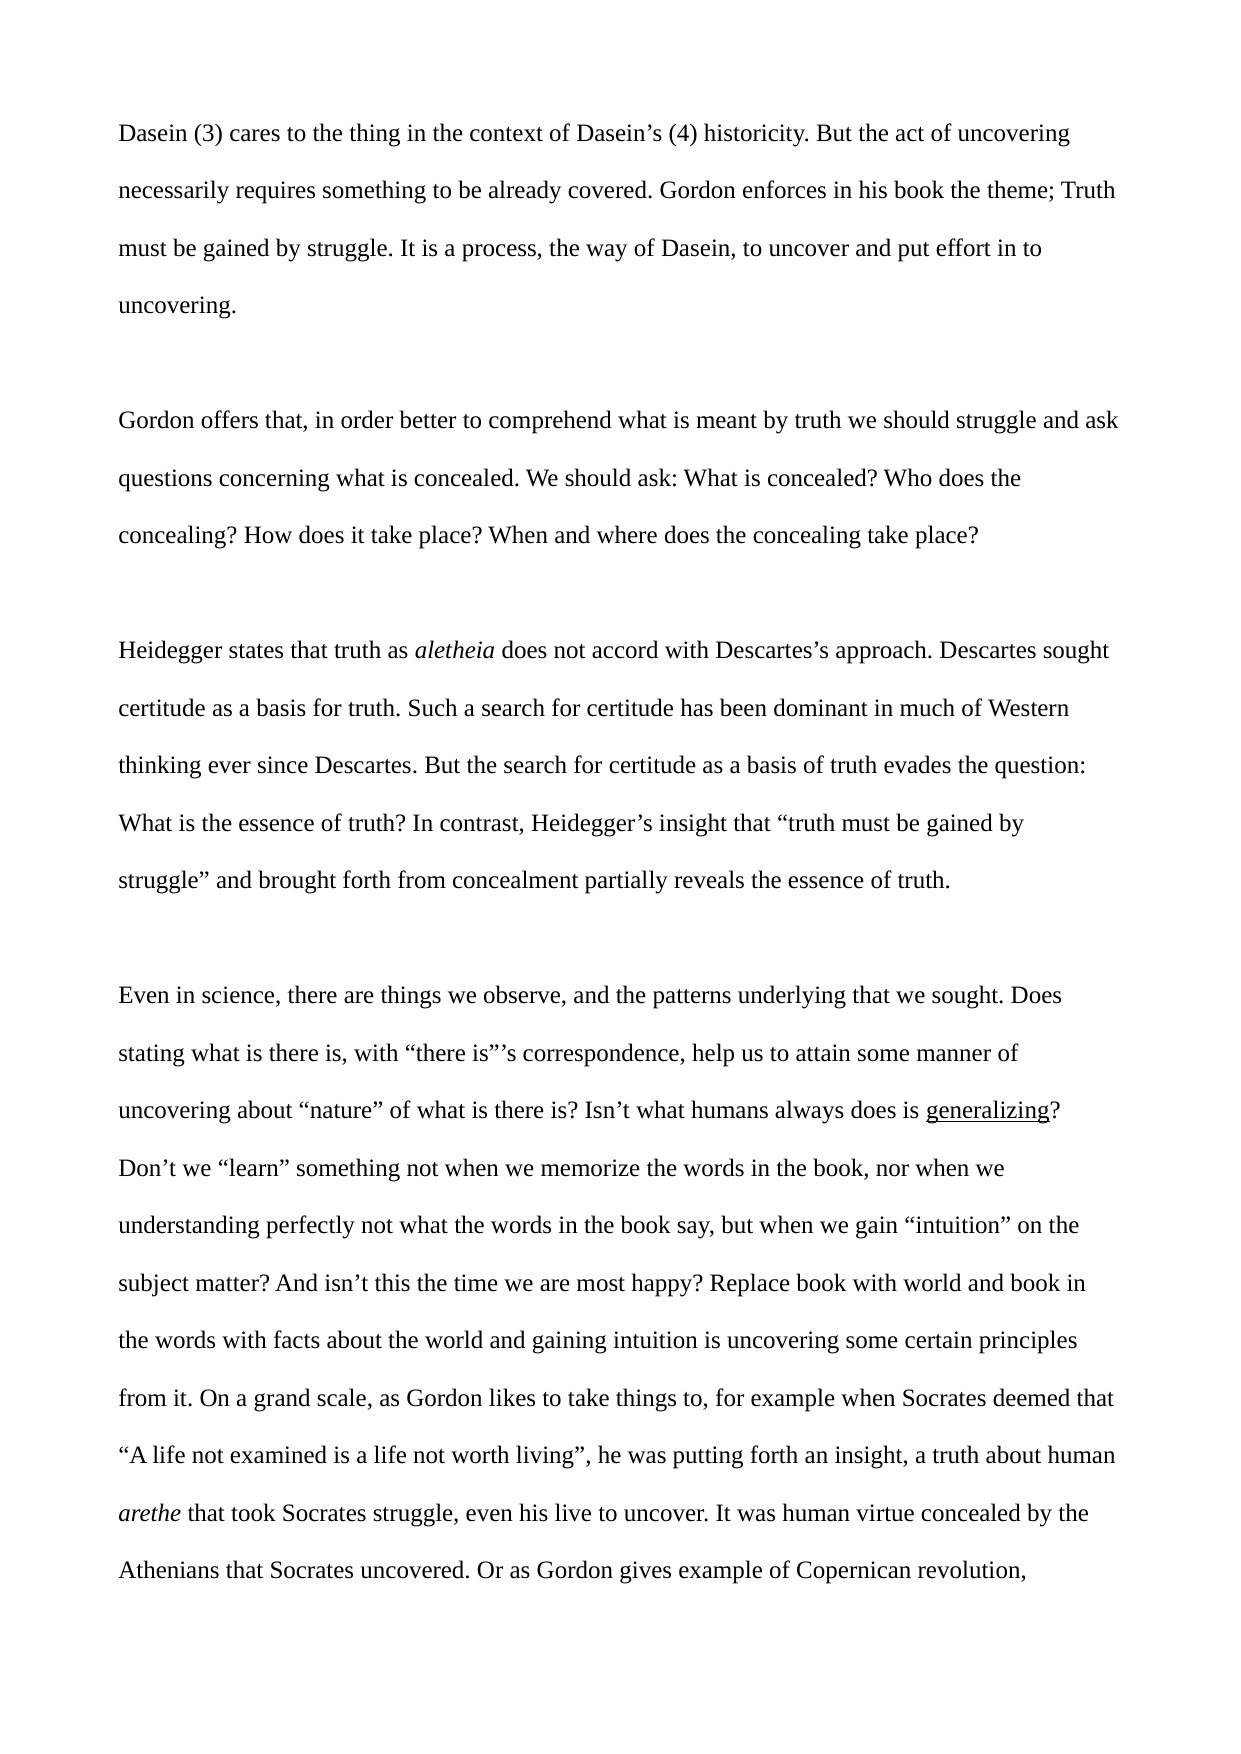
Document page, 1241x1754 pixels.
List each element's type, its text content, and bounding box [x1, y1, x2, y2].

text Even in science, there are things we observe, and the patterns underlying that we sought. Does stating what is there is, with “there is”’s correspondence, help us to attain some manner of uncovering about “nature” of what is there is? Isn’t what humans always does is generalizing? Don’t we “learn” something not when we memorize the words in the book, nor when we understanding perfectly not what the words in the book say, but when we gain “intuition” on the subject matter? And isn’t this the time we are most happy? Replace book with world and book in the words with facts about the world and gaining intuition is uncovering some certain principles from it. On a grand scale, as Gordon likes to take things to, for example when Socrates deemed that “A life not examined is a life not worth living”, he was putting forth an insight, a truth about human arethe that took Socrates struggle, even his live to uncover. It was human virtue concealed by the Athenians that Socrates uncovered. Or as Gordon gives example of Copernican revolution, [118, 981, 1122, 1584]
text Dasein (3) cares to the thing in the context of Dasein’s (4) historicity. But the act of uncovering necessarily requires something to be already covered. Gordon enforces in his book the theme; Truth must be gained by struggle. It is a process, the way of Dasein, to uncover and put effort in to uncovering. [118, 118, 1122, 319]
text Heidegger states that truth as aletheia does not accord with Descartes’s approach. Descartes sought certitude as a basis for truth. Such a search for certitude has been dominant in much of Western thinking ever since Descartes. But the search for certitude as a basis of truth evades the question: What is the essence of truth? In contrast, Heidegger’s insight that “truth must be gained by struggle” and brought forth from concealment partially reveals the essence of truth. [118, 636, 1122, 894]
text Gordon offers that, in order better to comprehend what is meant by truth we should struggle and ask questions concerning what is concealed. We should ask: What is concealed? Who does the concealing? How does it take place? When and where does the concealing take place? [118, 406, 1122, 549]
